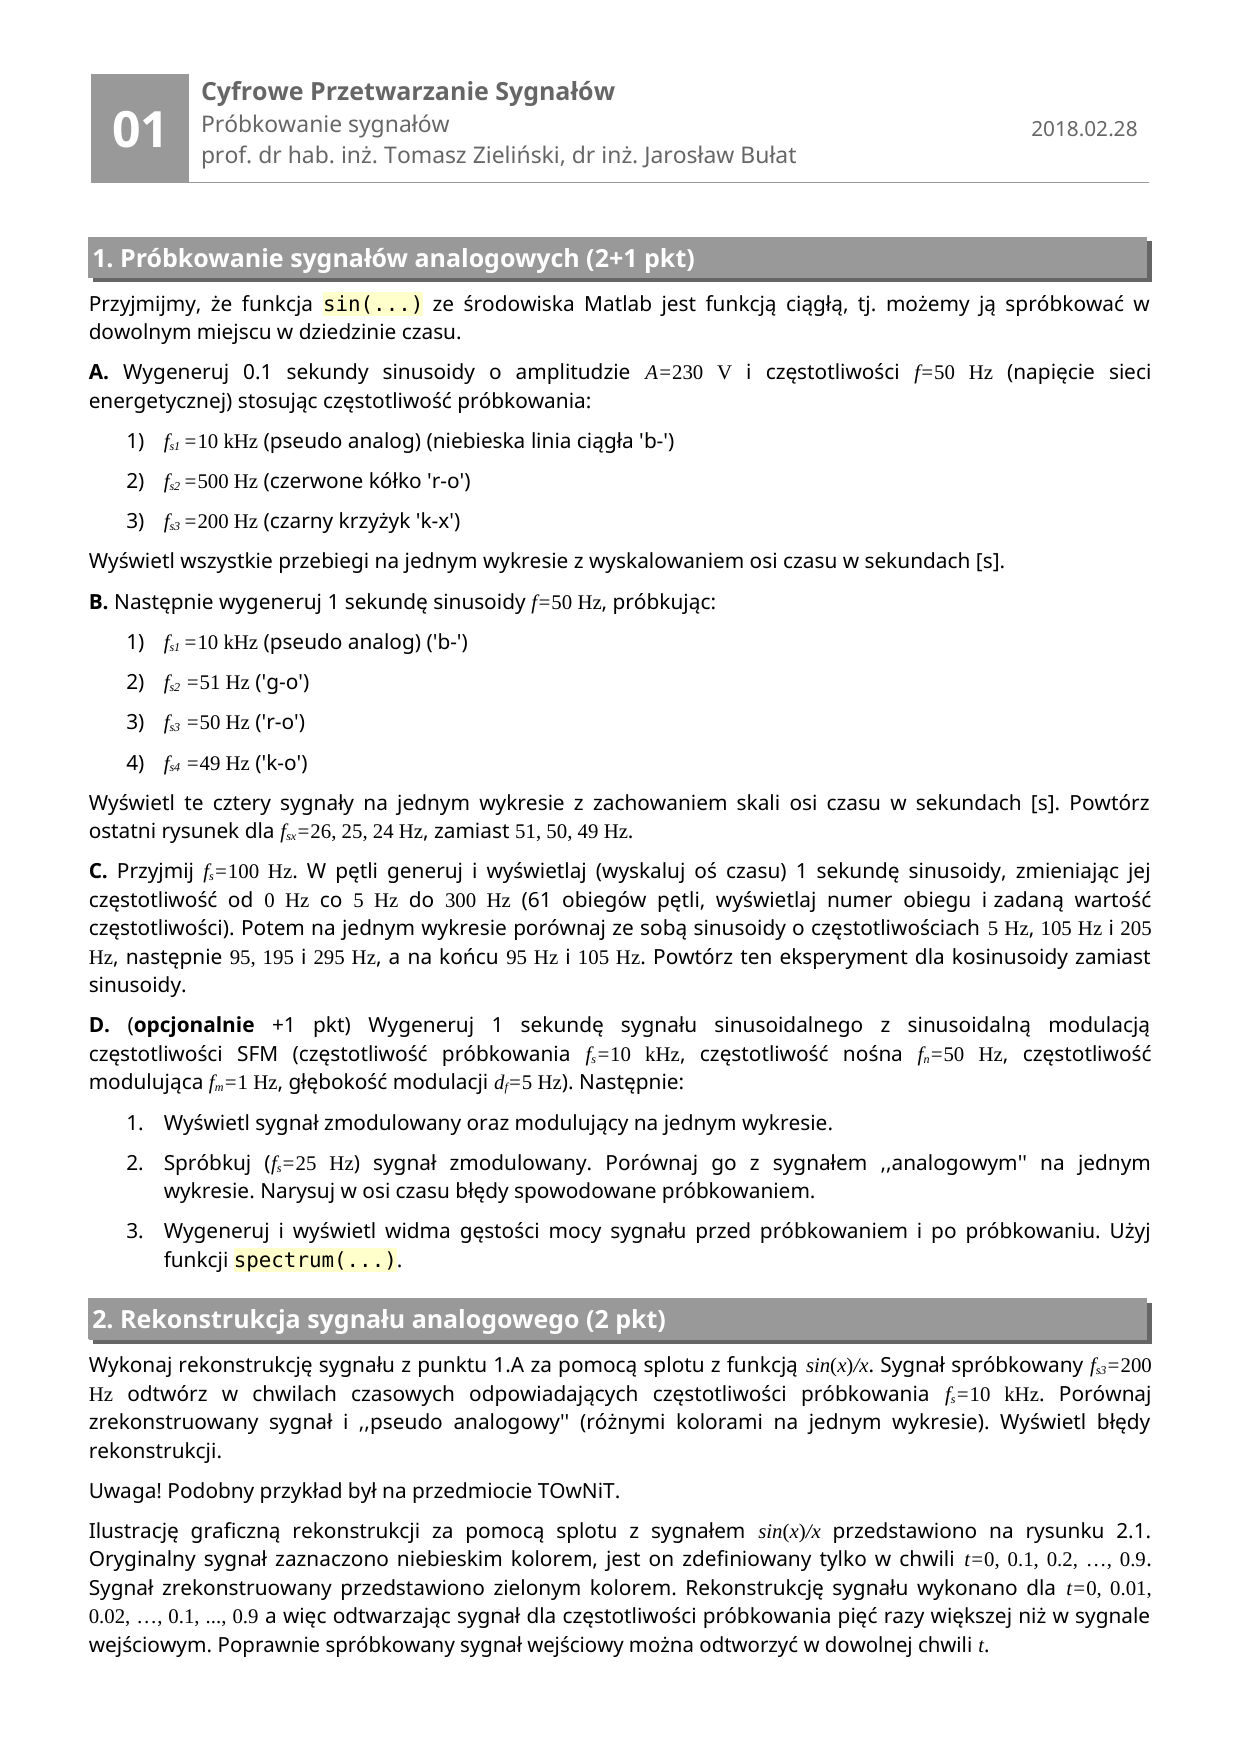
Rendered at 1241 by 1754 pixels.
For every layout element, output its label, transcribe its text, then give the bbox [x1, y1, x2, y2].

text Wykonaj rekonstrukcję sygnału z punktu 1.A za pomocą splotu z funkcją sin(x)/x. Sygnał spróbkowany fs3=200 Hz odtwórz w chwilach czasowych odpowiadających częstotliwości próbkowania fs=10 kHz. Porównaj zrekonstruowany sygnał i ,,pseudo analogowy'' (różnymi kolorami na jednym wykresie). Wyświetl błędy rekonstrukcji. [88, 1350, 1152, 1464]
text Wyświetl te cztery sygnały na jednym wykresie z zachowaniem skali osi czasu w sekundach [s]. Powtórz ostatni rysunek dla fsx=26, 25, 24 Hz, zamiast 51, 50, 49 Hz. [88, 788, 1152, 845]
table_header Cyfrowe Przetwarzanie Sygnałów Próbkowanie sygnałów prof. dr hab. inż. Tomasz Zieliński, dr inż. Jarosław Bułat [190, 74, 1004, 182]
table_header 2018.02.28 [1004, 74, 1149, 182]
text C. Przyjmij fs=100 Hz. W pętli generuj i wyświetlaj (wyskaluj oś czasu) 1 sekundę sinusoidy, zmieniając jej częstotliwość od 0 Hz co 5 Hz do 300 Hz (61 obiegów pętli, wyświetlaj numer obiegu i zadaną wartość częstotliwości). Potem na jednym wykresie porównaj ze sobą sinusoidy o częstotliwościach 5 Hz, 105 Hz i 205 Hz, następnie 95, 195 i 295 Hz, a na końcu 95 Hz i 105 Hz. Powtórz ten eksperyment dla kosinusoidy zamiast sinusoidy. [88, 857, 1152, 999]
text D. (opcjonalnie +1 pkt) Wygeneruj 1 sekundę sygnału sinusoidalnego z sinusoidalną modulacją częstotliwości SFM (częstotliwość próbkowania fs=10 kHz, częstotliwość nośna fn=50 Hz, częstotliwość modulująca fm=1 Hz, głębokość modulacji df=5 Hz). Następnie: [88, 1011, 1152, 1096]
text Przyjmijmy, że funkcja sin(...) ze środowiska Matlab jest funkcją ciągłą, tj. możemy ją spróbkować w dowolnym miejscu w dziedzinie czasu. [88, 289, 1152, 346]
list Wyświetl sygnał zmodulowany oraz modulujący na jednym wykresie. [126, 1108, 1152, 1136]
list fs1 =10 kHz (pseudo analog) (niebieska linia ciągła 'b-') [126, 426, 1152, 454]
list fs1 =10 kHz (pseudo analog) ('b-') [126, 627, 1152, 656]
subtitle 2. Rekonstrukcja sygnału analogowego (2 pkt) [90, 1299, 1146, 1339]
subtitle 1. Próbkowanie sygnałów analogowych (2+1 pkt) [90, 238, 1146, 277]
text A. Wygeneruj 0.1 sekundy sinusoidy o amplitudzie A=230 V i częstotliwości f=50 Hz (napięcie sieci energetycznej) stosując częstotliwość próbkowania: [88, 357, 1152, 414]
table_header 01 [91, 74, 189, 182]
list fs3 =200 Hz (czarny krzyżyk 'k-x') [126, 506, 1152, 535]
text Uwaga! Podobny przykład był na przedmiocie TOwNiT. [88, 1476, 1152, 1504]
list Wygeneruj i wyświetl widma gęstości mocy sygnału przed próbkowaniem i po próbkowaniu. Użyj funkcji spectrum(...). [126, 1216, 1152, 1273]
list fs2 =500 Hz (czerwone kółko 'r-o') [126, 466, 1152, 495]
text B. Następnie wygeneruj 1 sekundę sinusoidy f=50 Hz, próbkując: [88, 587, 1152, 615]
list fs2 =51 Hz ('g-o') [126, 667, 1152, 696]
list fs3 =50 Hz ('r-o') [126, 707, 1152, 736]
text Wyświetl wszystkie przebiegi na jednym wykresie z wyskalowaniem osi czasu w sekundach [s]. [88, 547, 1152, 575]
list Spróbkuj (fs=25 Hz) sygnał zmodulowany. Porównaj go z sygnałem ,,analogowym'' na jednym wykresie. Narysuj w osi czasu błędy spowodowane próbkowaniem. [126, 1148, 1152, 1205]
text Ilustrację graficzną rekonstrukcji za pomocą splotu z sygnałem sin(x)/x przedstawiono na rysunku 2.1. Oryginalny sygnał zaznaczono niebieskim kolorem, jest on zdefiniowany tylko w chwili t=0, 0.1, 0.2, …, 0.9. Sygnał zrekonstruowany przedstawiono zielonym kolorem. Rekonstrukcję sygnału wykonano dla t=0, 0.01, 0.02, …, 0.1, ..., 0.9 a więc odtwarzając sygnał dla częstotliwości próbkowania pięć razy większej niż w sygnale wejściowym. Poprawnie spróbkowany sygnał wejściowy można odtworzyć w dowolnej chwili t. [88, 1516, 1152, 1658]
list fs4 =49 Hz ('k-o') [126, 748, 1152, 776]
